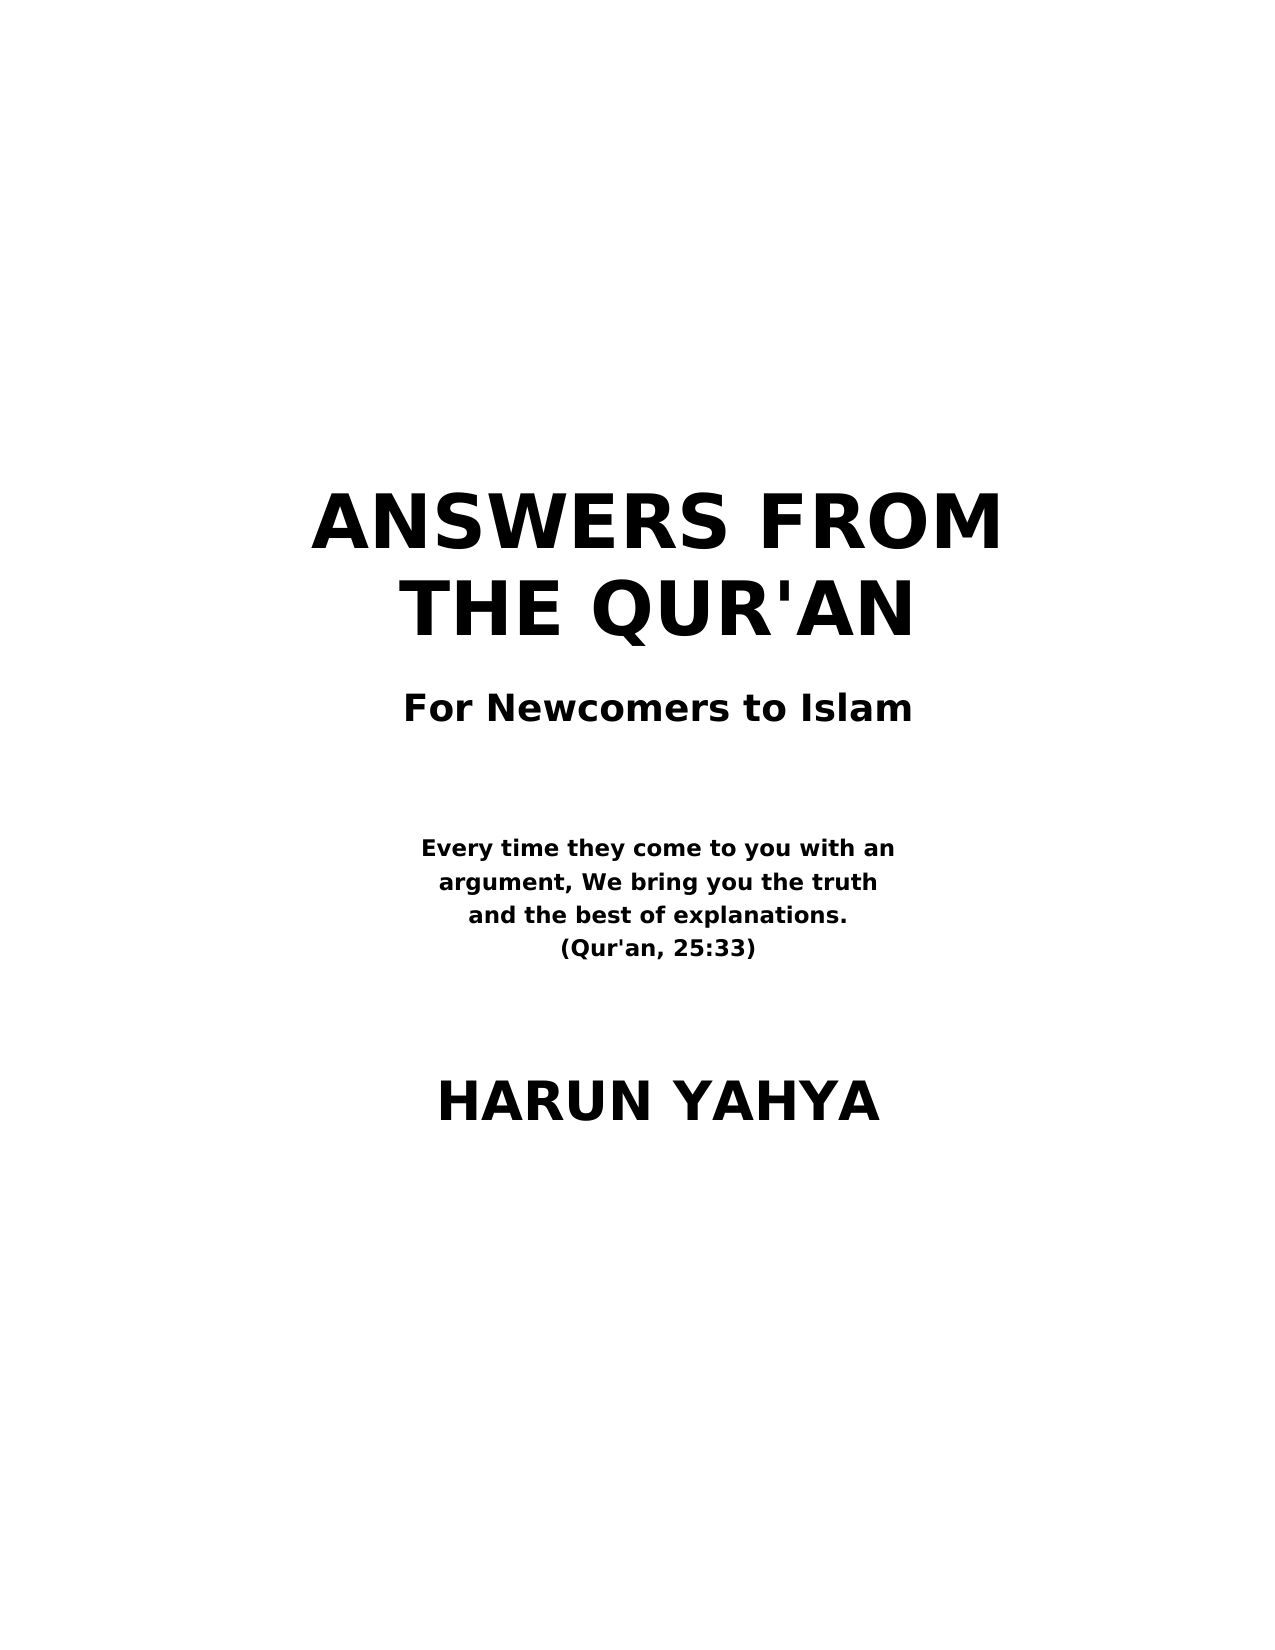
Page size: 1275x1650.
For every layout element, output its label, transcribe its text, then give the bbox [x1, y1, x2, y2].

text Every time they come to you with an [112, 830, 1145, 863]
text and the best of explanations. [112, 897, 1145, 930]
text argument, We bring you the truth [112, 863, 1145, 897]
text THE QUR'AN [112, 566, 1145, 653]
text HARUN YAHYA [112, 1070, 1145, 1133]
text ANSWERS FROM [112, 478, 1145, 566]
text For Newcomers to Islam [112, 686, 1145, 730]
text (Qur'an, 25:33) [112, 930, 1145, 963]
